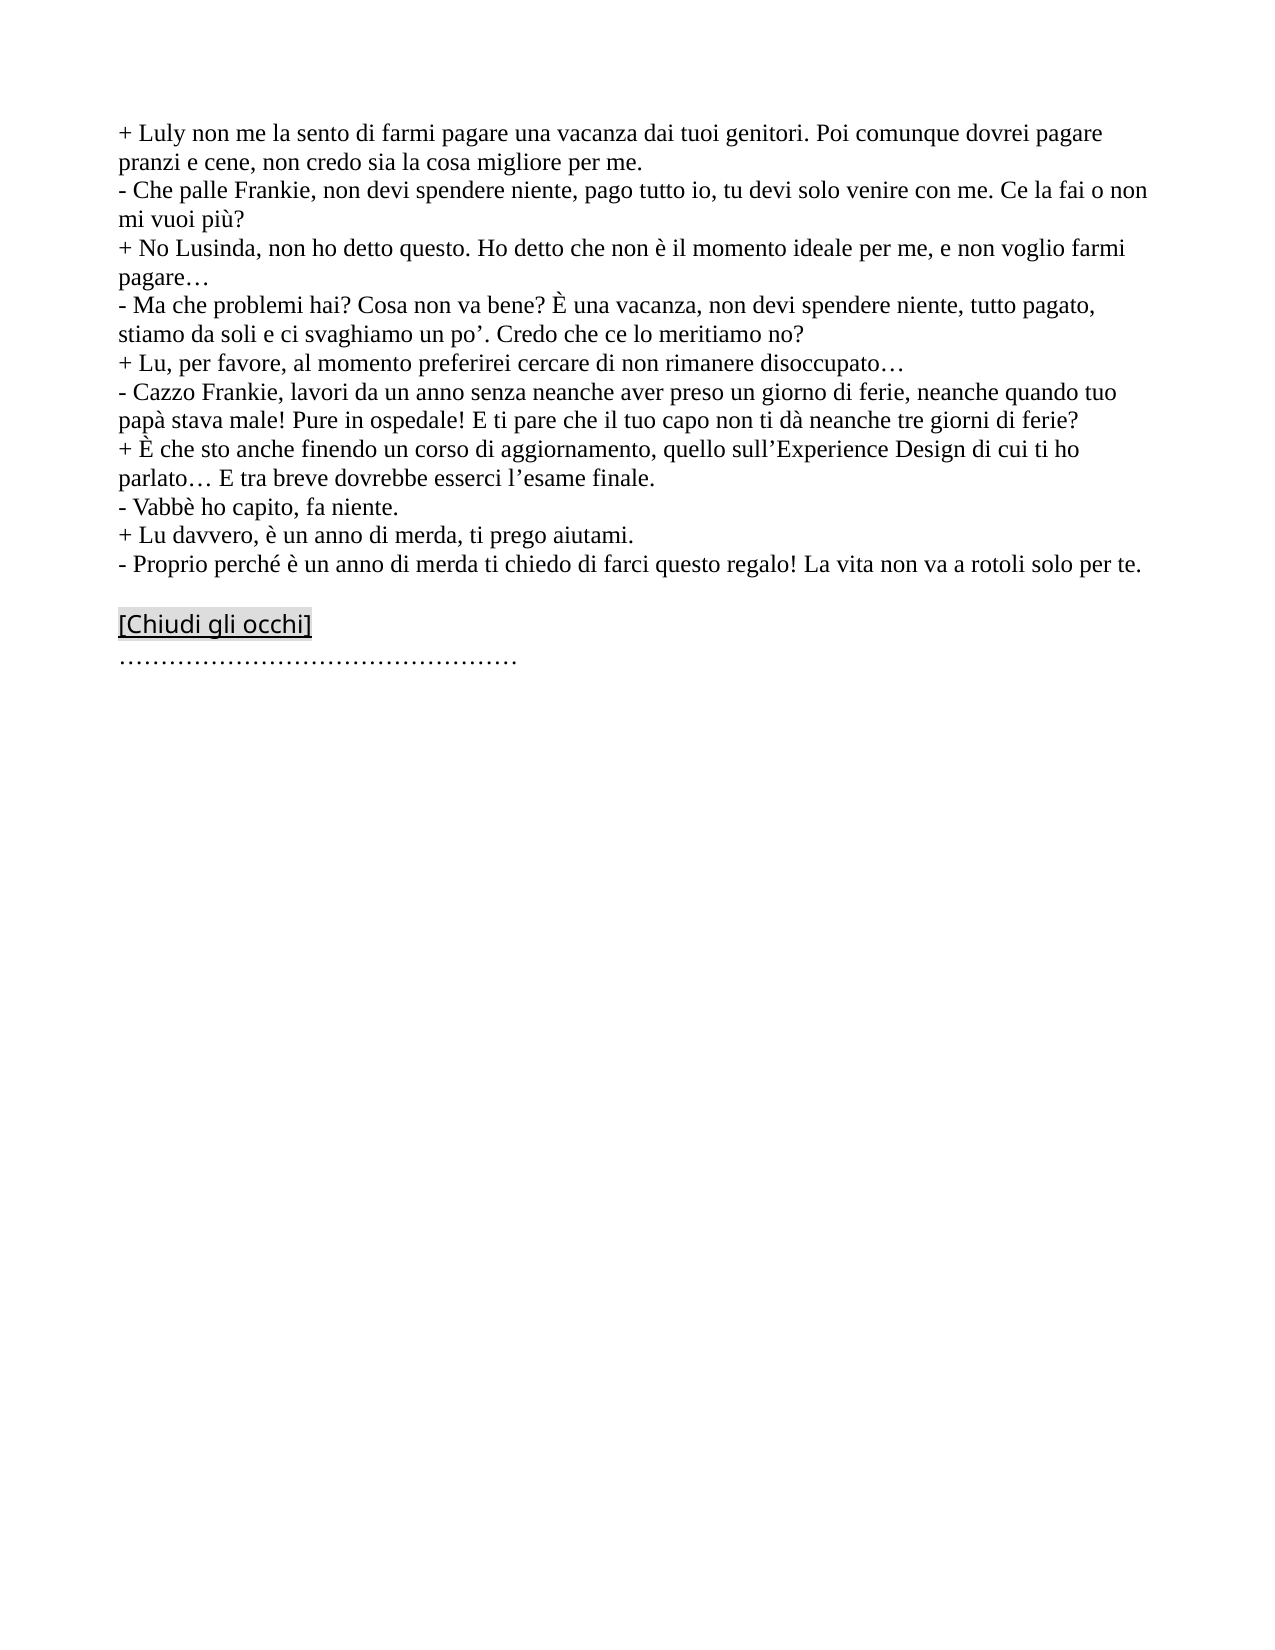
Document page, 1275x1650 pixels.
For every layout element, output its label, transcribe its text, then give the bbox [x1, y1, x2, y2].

text - Cazzo Frankie, lavori da un anno senza neanche aver preso un giorno di ferie, neanche quando tuo papà stava male! Pure in ospedale! E ti pare che il tuo capo non ti dà neanche tre giorni di ferie? [118, 377, 1157, 434]
text + È che sto anche finendo un corso di aggiornamento, quello sull’Experience Design di cui ti ho parlato… E tra breve dovrebbe esserci l’esame finale. [118, 434, 1157, 492]
text ………………………………………… [118, 641, 1157, 670]
text - Ma che problemi hai? Cosa non va bene? È una vacanza, non devi spendere niente, tutto pagato, stiamo da soli e ci svaghiamo un po’. Credo che ce lo meritiamo no? + Lu, per favore, al momento preferirei cercare di non rimanere disoccupato… [118, 291, 1157, 377]
text - Proprio perché è un anno di merda ti chiedo di farci questo regalo! La vita non va a rotoli solo per te. [118, 549, 1157, 578]
text + Luly non me la sento di farmi pagare una vacanza dai tuoi genitori. Poi comunque dovrei pagare pranzi e cene, non credo sia la cosa migliore per me. [118, 118, 1157, 176]
text [Chiudi gli occhi] [312, 607, 1157, 641]
text + No Lusinda, non ho detto questo. Ho detto che non è il momento ideale per me, e non voglio farmi pagare… [118, 233, 1157, 291]
text + Lu davvero, è un anno di merda, ti prego aiutami. [118, 521, 1157, 549]
text - Vabbè ho capito, fa niente. [118, 492, 1157, 521]
text - Che palle Frankie, non devi spendere niente, pago tutto io, tu devi solo venire con me. Ce la fai o non mi vuoi più? [118, 176, 1157, 233]
